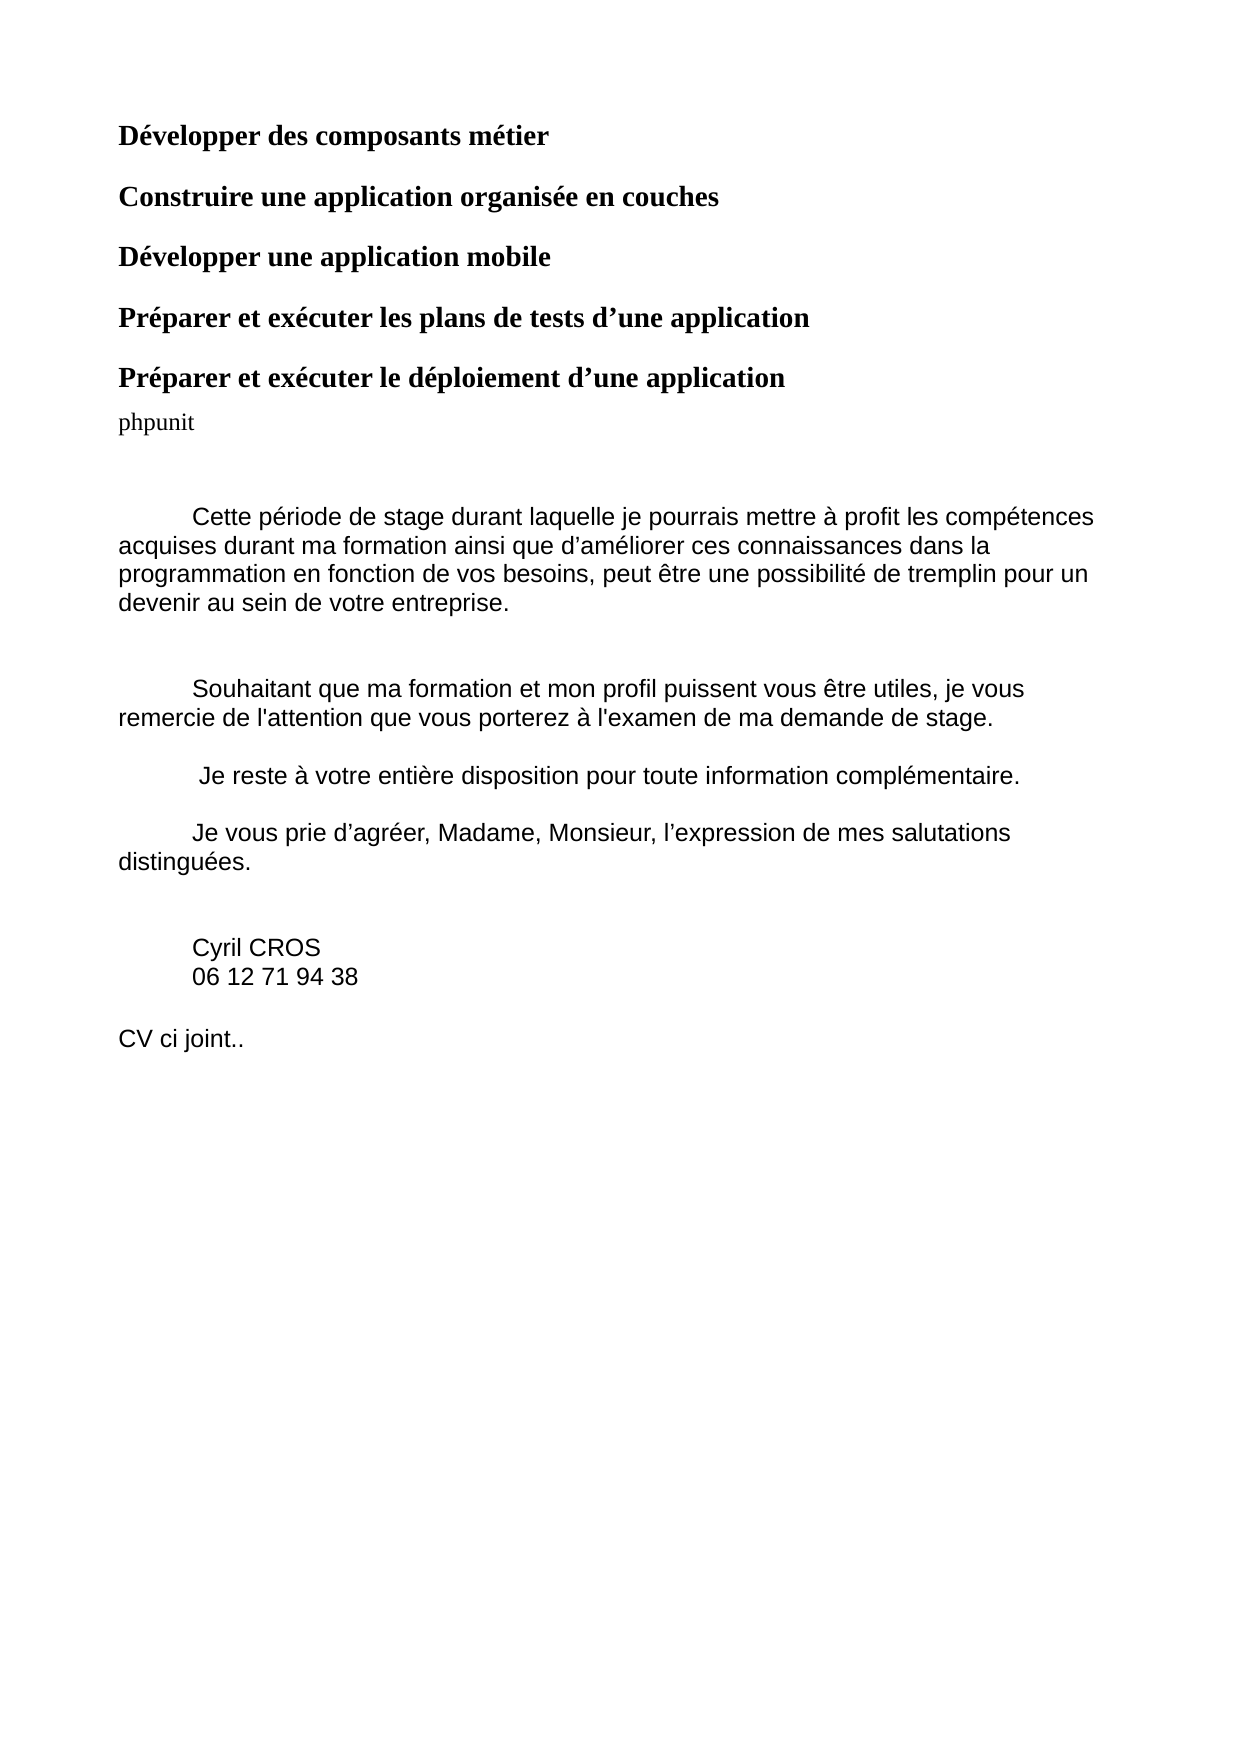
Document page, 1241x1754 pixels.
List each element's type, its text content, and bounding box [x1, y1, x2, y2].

text Souhaitant que ma formation et mon profil puissent vous être utiles, je vous remercie de l'attention que vous porterez à l'examen de ma demande de stage. [118, 674, 1122, 732]
text 06 12 71 94 38 [118, 962, 1122, 991]
subtitle Construire une application organisée en couches [118, 179, 1122, 212]
text Cyril CROS [118, 933, 1122, 962]
text phpunit [118, 407, 1122, 435]
text Je vous prie d’agréer, Madame, Monsieur, l’expression de mes salutations distinguées. [118, 818, 1122, 876]
text Je reste à votre entière disposition pour toute information complémentaire. [118, 761, 1122, 789]
text CV ci joint.. [118, 1024, 1122, 1052]
subtitle Développer une application mobile [118, 239, 1122, 273]
subtitle Préparer et exécuter les plans de tests d’une application [118, 300, 1122, 333]
subtitle Développer des composants métier [118, 118, 1122, 152]
subtitle Préparer et exécuter le déploiement d’une application [118, 361, 1122, 394]
text Cette période de stage durant laquelle je pourrais mettre à profit les compétences acquises durant ma formation ainsi que d’améliorer ces connaissances dans la programmation en fonction de vos besoins, peut être une possibilité de tremplin pour un devenir au sein de votre entreprise. [118, 502, 1122, 617]
